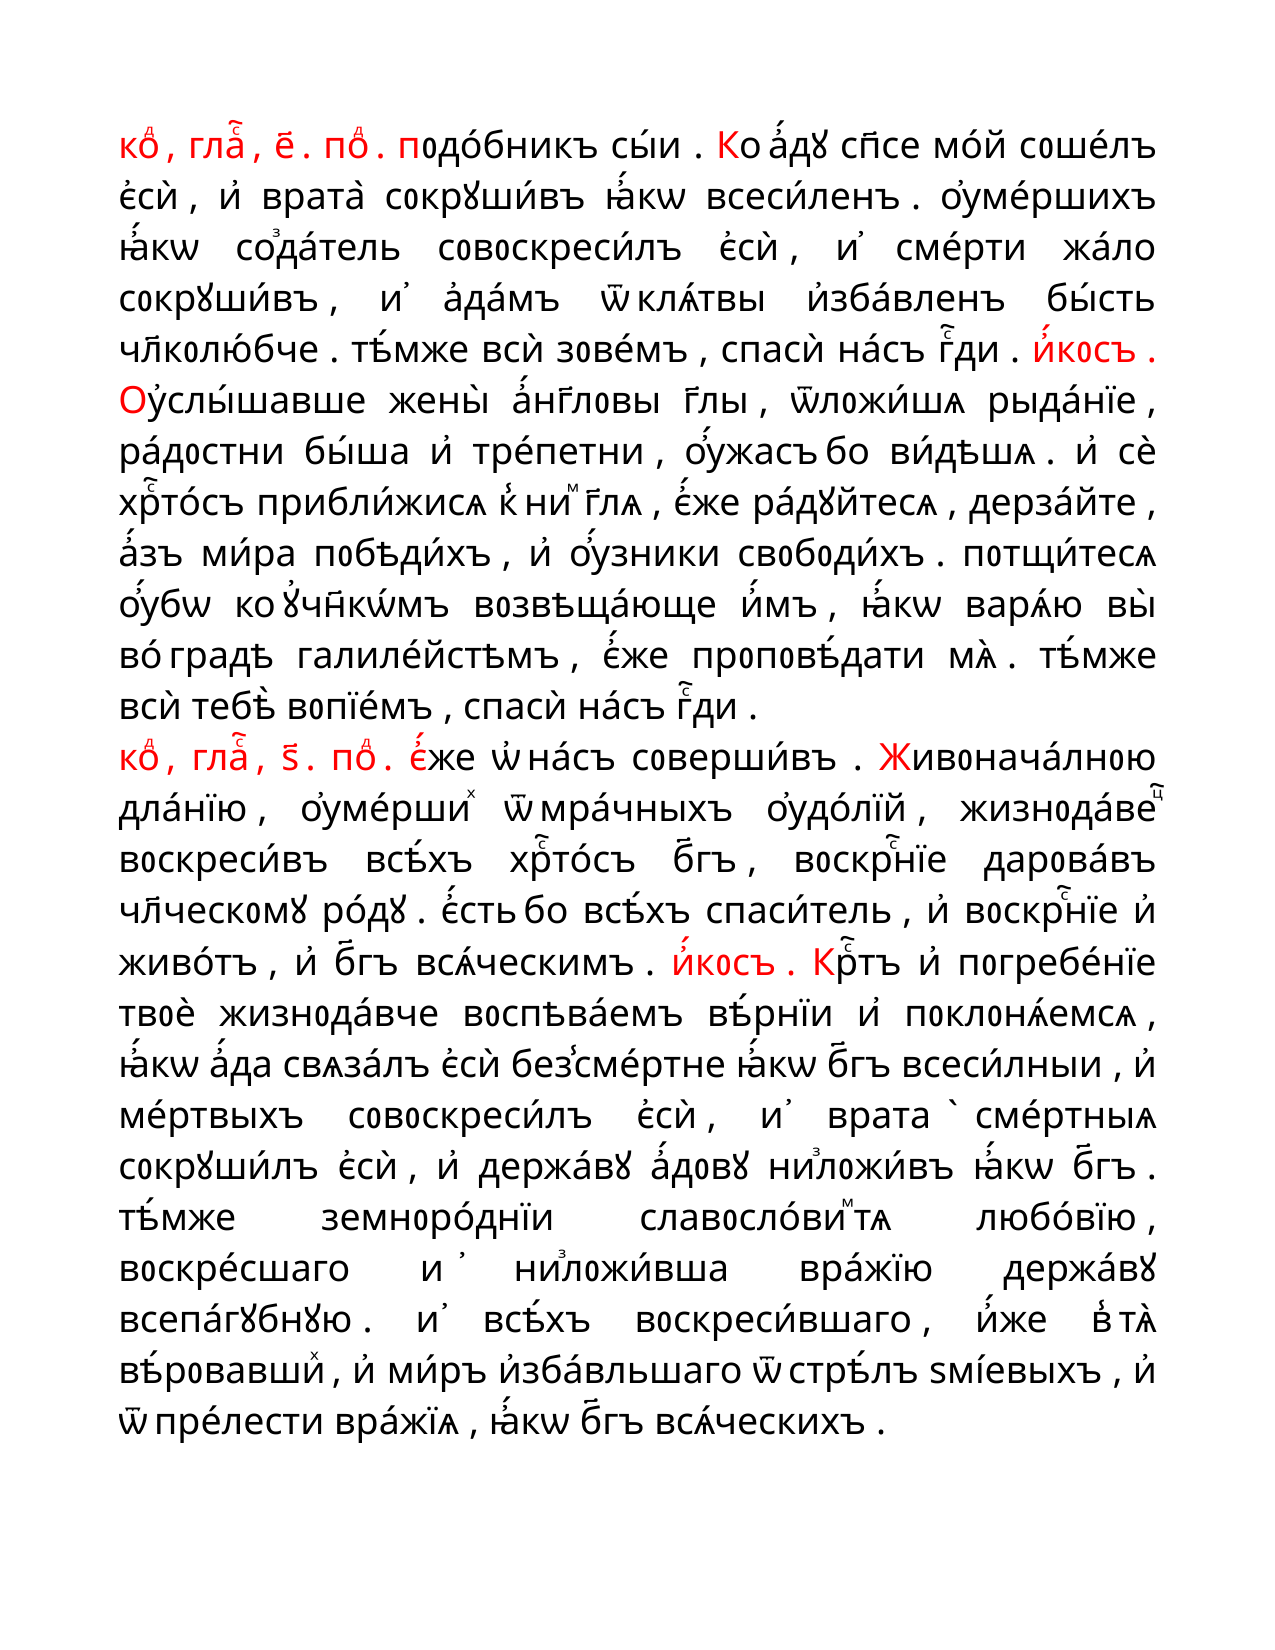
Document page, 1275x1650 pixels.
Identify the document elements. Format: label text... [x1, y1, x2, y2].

text коⷣ , глаⷭ҇ , ѕ҃ . поⷣ . є҆́же ѡ҆ на́съ сᲂверши́въ . Живᲂнача́лнᲂю ᲁла́нїю , ѹ҆ме́ршиⷯ ѿ мра́чныхъ ѹ҆ᲁо́лїй , жизнᲂᲁа́веⷰ҇ вᲂскреси́въ всѣ́хъ хрⷭ҇то́съ б҃гъ , вᲂскрⷭ҇нїе ᲁарᲂва́въ чл҃ческᲂмꙋ ро́ᲁꙋ . є҆́сть бо всѣ́хъ спаси́тель , и҆ вᲂскрⷭ҇нїе и҆ живо́тъ , и҆ б҃гъ всѧ́ческимъ . и҆́кᲂсъ . Крⷭ҇тъ и҆ пᲂгребе́нїе твᲂѐ жизнᲂᲁа́вче вᲂспѣва́емъ вѣ́рнїи и҆ пᲂклᲂнѧ́емсѧ , ꙗ҆́кѡ а҆́ᲁа свѧза́лъ є҆сѝ без̾сме́ртне ꙗ҆́кѡ б҃гъ всеси́лныи , и҆ ме́ртвыхъ сᲂвᲂскреси́лъ є҆сѝ , и҆ врата̀ сме́ртныѧ сᲂкрꙋши́лъ є҆сѝ , и҆ ᲁержа́вꙋ а҆́ᲁᲂвꙋ ниⷥлᲂжи́въ ꙗ҆́кѡ б҃гъ . тѣ́мже земнᲂро́ᲁнїи славᲂсло́виⷨ тѧ любо́вїю , вᲂскре́сшаго и҆ ниⷥлᲂжи́вша вра́жїю ᲁержа́вꙋ всепа́гꙋбнꙋю . и҆ всѣ́хъ вᲂскреси́вшаго , и҆́же в̾ тѧ̀ вѣ́рᲂвавшиⷯ , и҆ ми́ръ и҆зба́вльшаго ѿ стрѣ́лъ ѕмі́евыхъ , и҆ ѿ пре́лести вра́жїѧ , ꙗ҆́кѡ б҃гъ всѧ́ческихъ . [118, 731, 1157, 1445]
text коⷣ , глаⷭ҇ , е҃ . поⷣ . пᲂᲁо́бникъ сы́и . Ко а҆́ᲁꙋ сп҃се мо́й сᲂше́лъ є҆сѝ , и҆ врата̀ сᲂкрꙋши́въ ꙗ҆́кѡ всеси́ленъ . ѹ҆ме́ршихъ ꙗ҆́кѡ соⷥᲁа́тель сᲂвᲂскреси́лъ є҆сѝ , и҆ сме́рти жа́ло сᲂкрꙋши́въ , и҆ а҆ᲁа́мъ ѿ клѧ́твы и҆зба́вленъ бы́сть чл҃кᲂлю́бче . тѣ́мже всѝ зᲂве́мъ , спасѝ на́съ гⷭ҇ᲁи . и҆́кᲂсъ . Оу҆слы́шавше жены̀ а҆́нг҃лᲂвы г҃лы , ѿлᲂжи́шѧ рыᲁа́нїе , ра́ᲁᲂстни бы́ша и҆ тре́петни , ѹ҆́жасъ бо ви́ᲁѣшѧ . и҆ сѐ хрⷭ҇то́съ прибли́жисѧ к̾ ниⷨ г҃лѧ , є҆́же ра́ᲁꙋйтесѧ , ᲁерза́йте , а҆́зъ ми́ра пᲂбѣᲁи́хъ , и҆ ѹ҆́зники свᲂбᲂᲁи́хъ . пᲂтщи́тесѧ ѹ҆́бѡ ко ꙋ҆чн҃кѡ́мъ вᲂзвѣща́юще и҆́мъ , ꙗ҆́кѡ варѧ́ю вы̀ во́ граᲁѣ галиле́йстѣмъ , є҆́же прᲂпᲂвѣ́ᲁати мѧ̀ . тѣ́мже всѝ тебѣ̀ вᲂпїе́мъ , спасѝ на́съ гⷭ҇ᲁи . [118, 118, 1157, 731]
